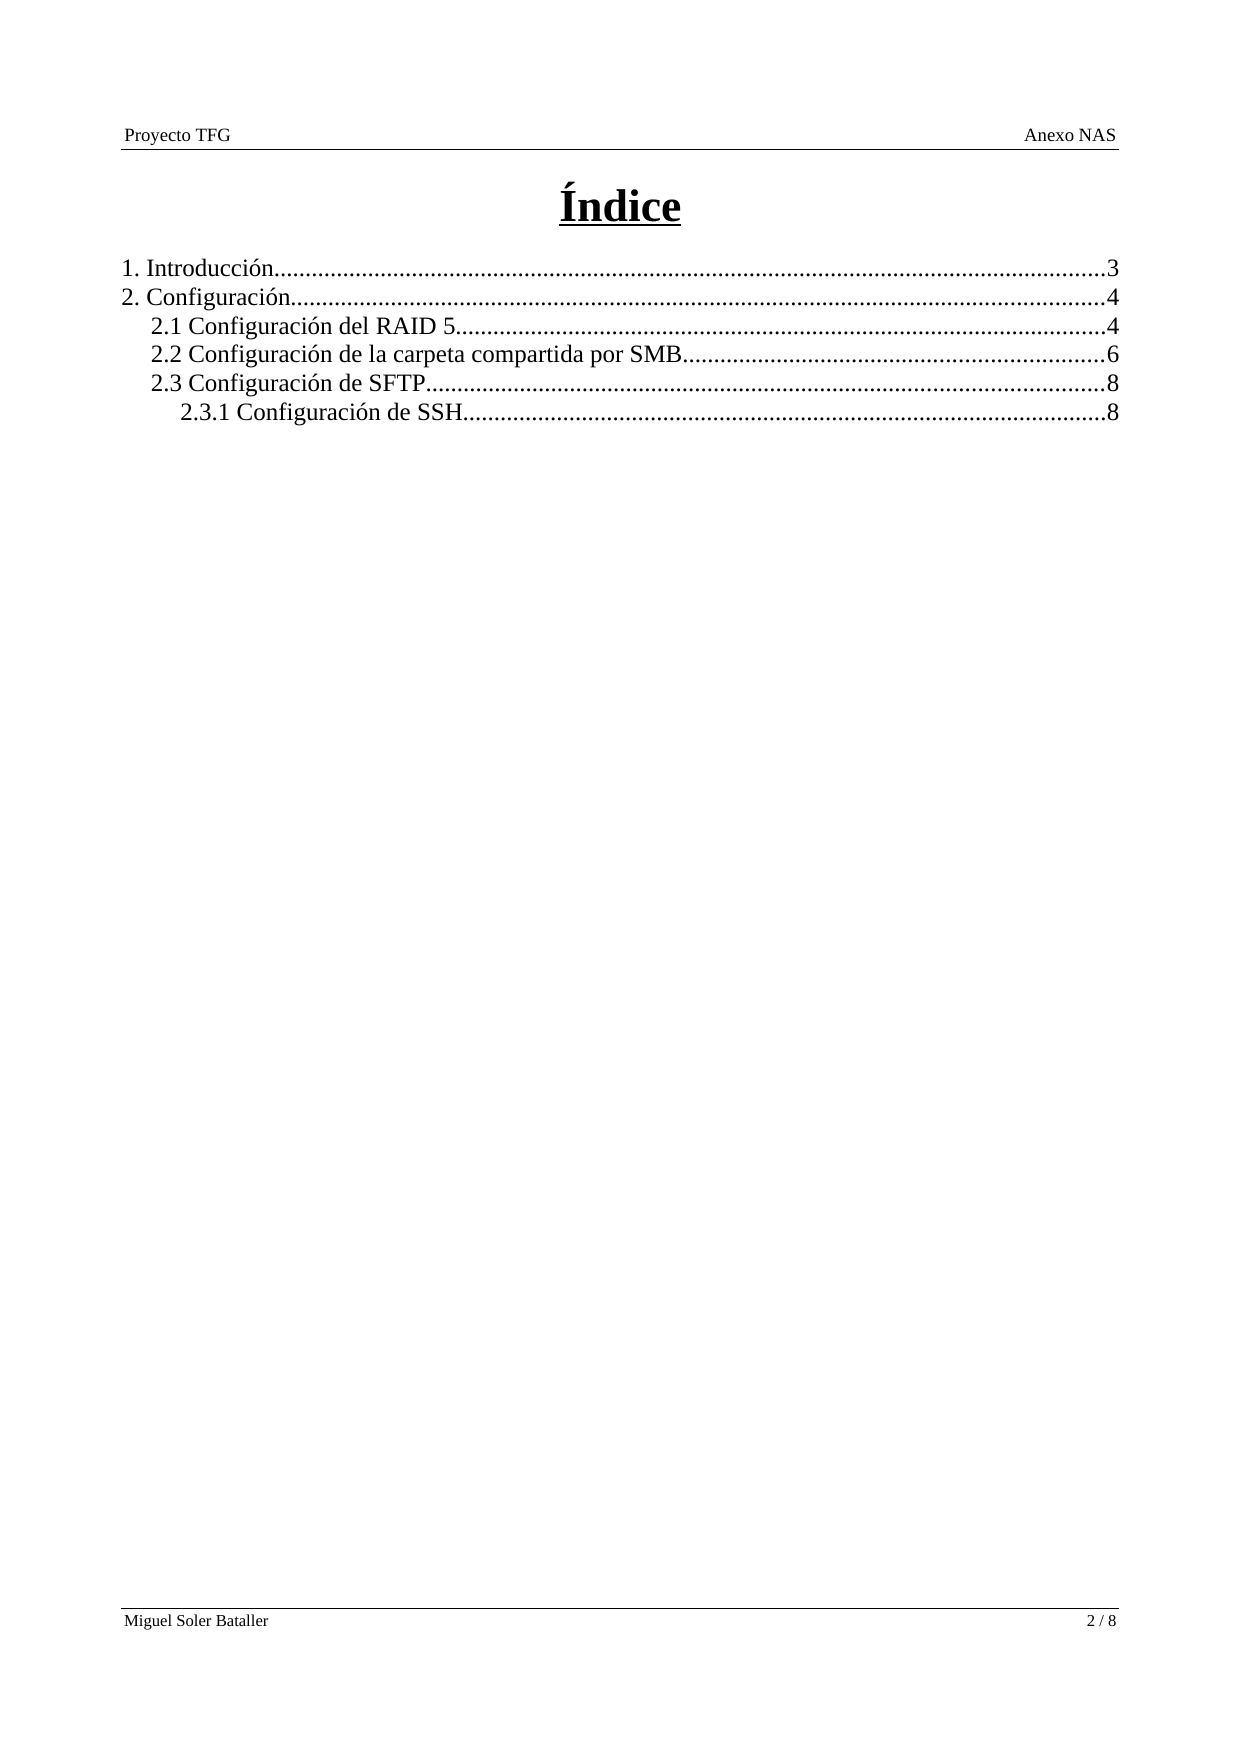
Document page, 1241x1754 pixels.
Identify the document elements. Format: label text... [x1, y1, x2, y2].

text 2.3 Configuración de SFTP 8 [151, 368, 1119, 397]
text 2. Configuración 4 [121, 282, 1119, 311]
text 2.3.1 Configuración de SSH 8 [180, 397, 1119, 426]
text 1. Introducción 3 [121, 253, 1119, 282]
text Índice [121, 178, 1119, 231]
text 2.2 Configuración de la carpeta compartida por SMB 6 [151, 339, 1119, 368]
text 2.1 Configuración del RAID 5 4 [151, 311, 1119, 339]
